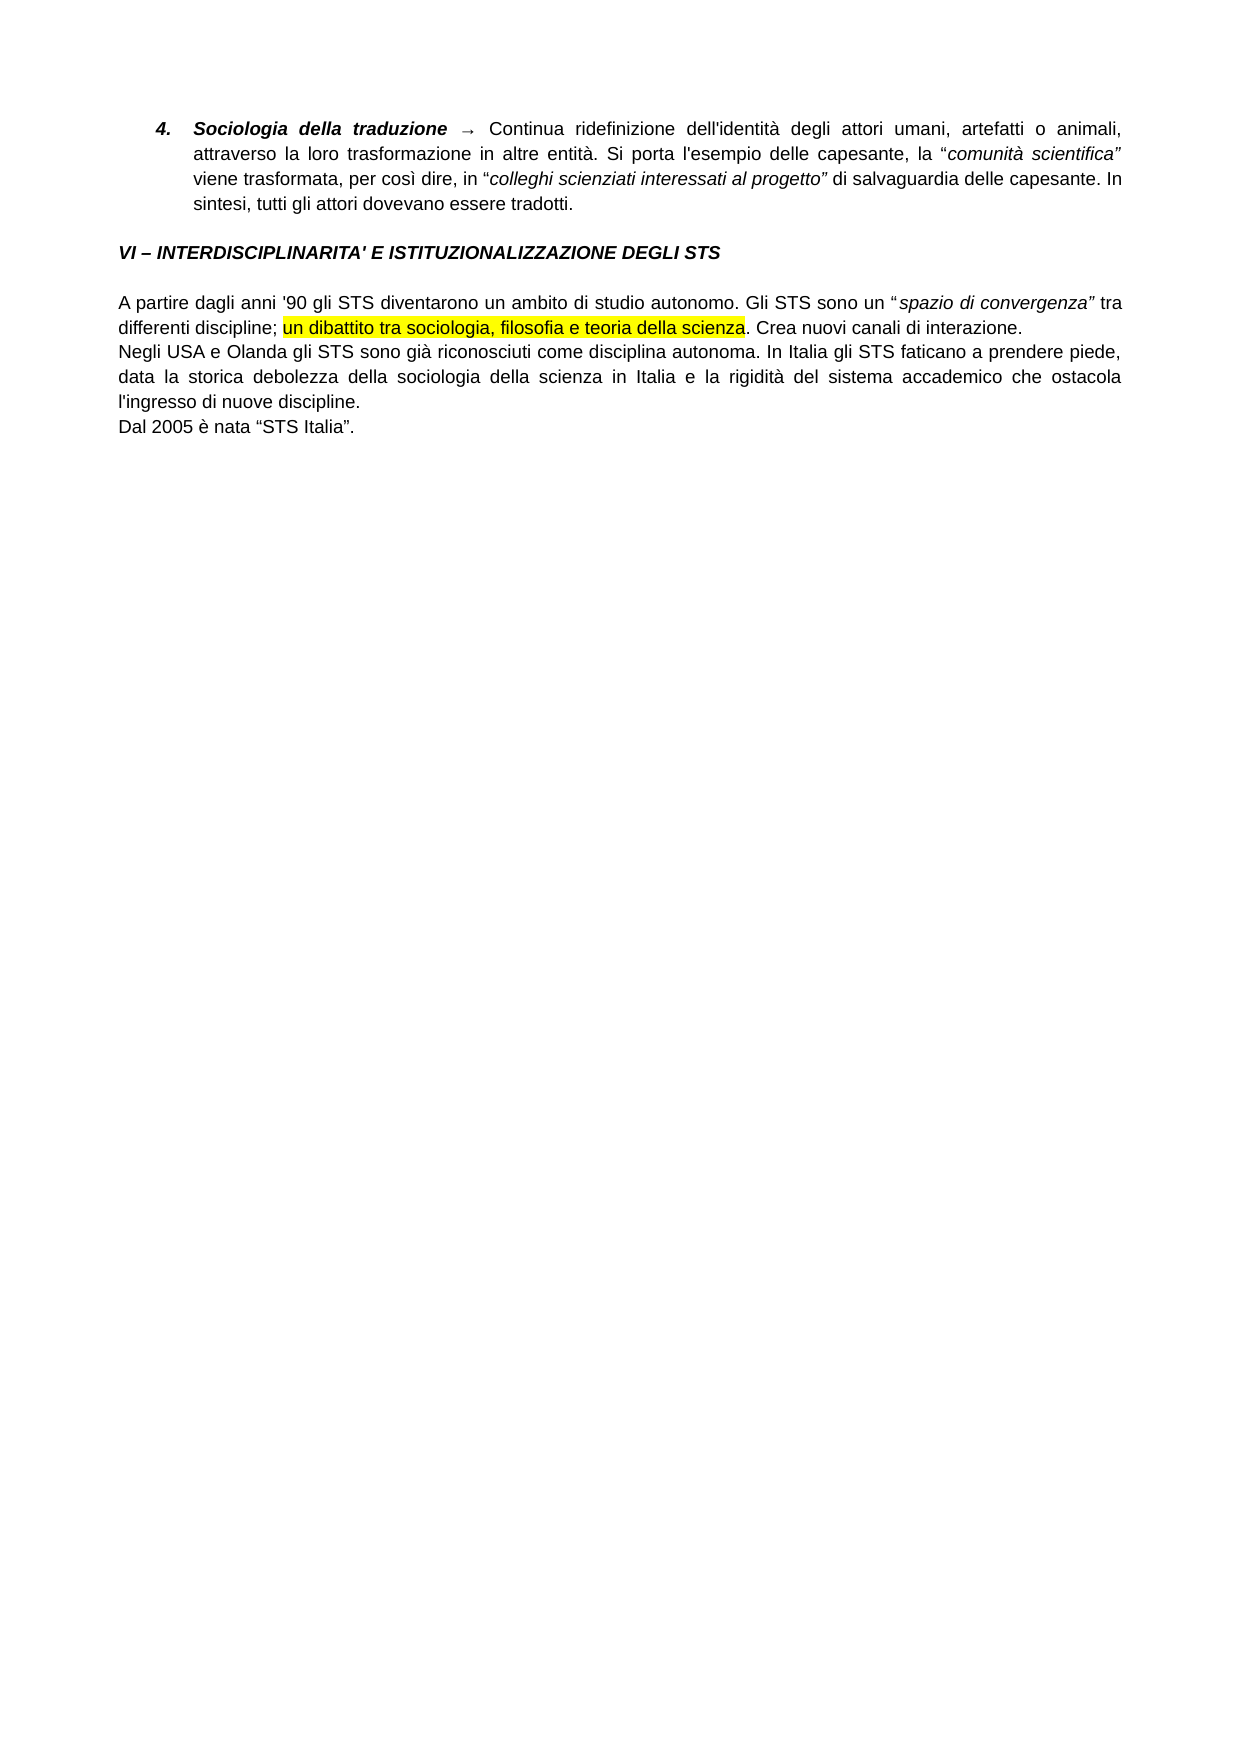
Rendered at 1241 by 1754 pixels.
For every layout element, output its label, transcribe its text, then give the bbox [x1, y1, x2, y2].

text Negli USA e Olanda gli STS sono già riconosciuti come disciplina autonoma. In Italia gli STS faticano a prendere piede, data la storica debolezza della sociologia della scienza in Italia e la rigidità del sistema accademico che ostacola l'ingresso di nuove discipline. [118, 341, 1122, 412]
list Sociologia della traduzione → Continua ridefinizione dell'identità degli attori umani, artefatti o animali, attraverso la loro trasformazione in altre entità. Si porta l'esempio delle capesante, la “comunità scientifica” viene trasformata, per così dire, in “colleghi scienziati interessati al progetto” di salvaguardia delle capesante. In sintesi, tutti gli attori dovevano essere tradotti. [156, 118, 1122, 214]
text Dal 2005 è nata “STS Italia”. [118, 416, 1122, 437]
text A partire dagli anni '90 gli STS diventarono un ambito di studio autonomo. Gli STS sono un “spazio di convergenza” tra differenti discipline; un dibattito tra sociologia, filosofia e teoria della scienza. Crea nuovi canali di interazione. [118, 292, 1122, 338]
text VI – INTERDISCIPLINARITA' E ISTITUZIONALIZZAZIONE DEGLI STS [118, 242, 1122, 264]
